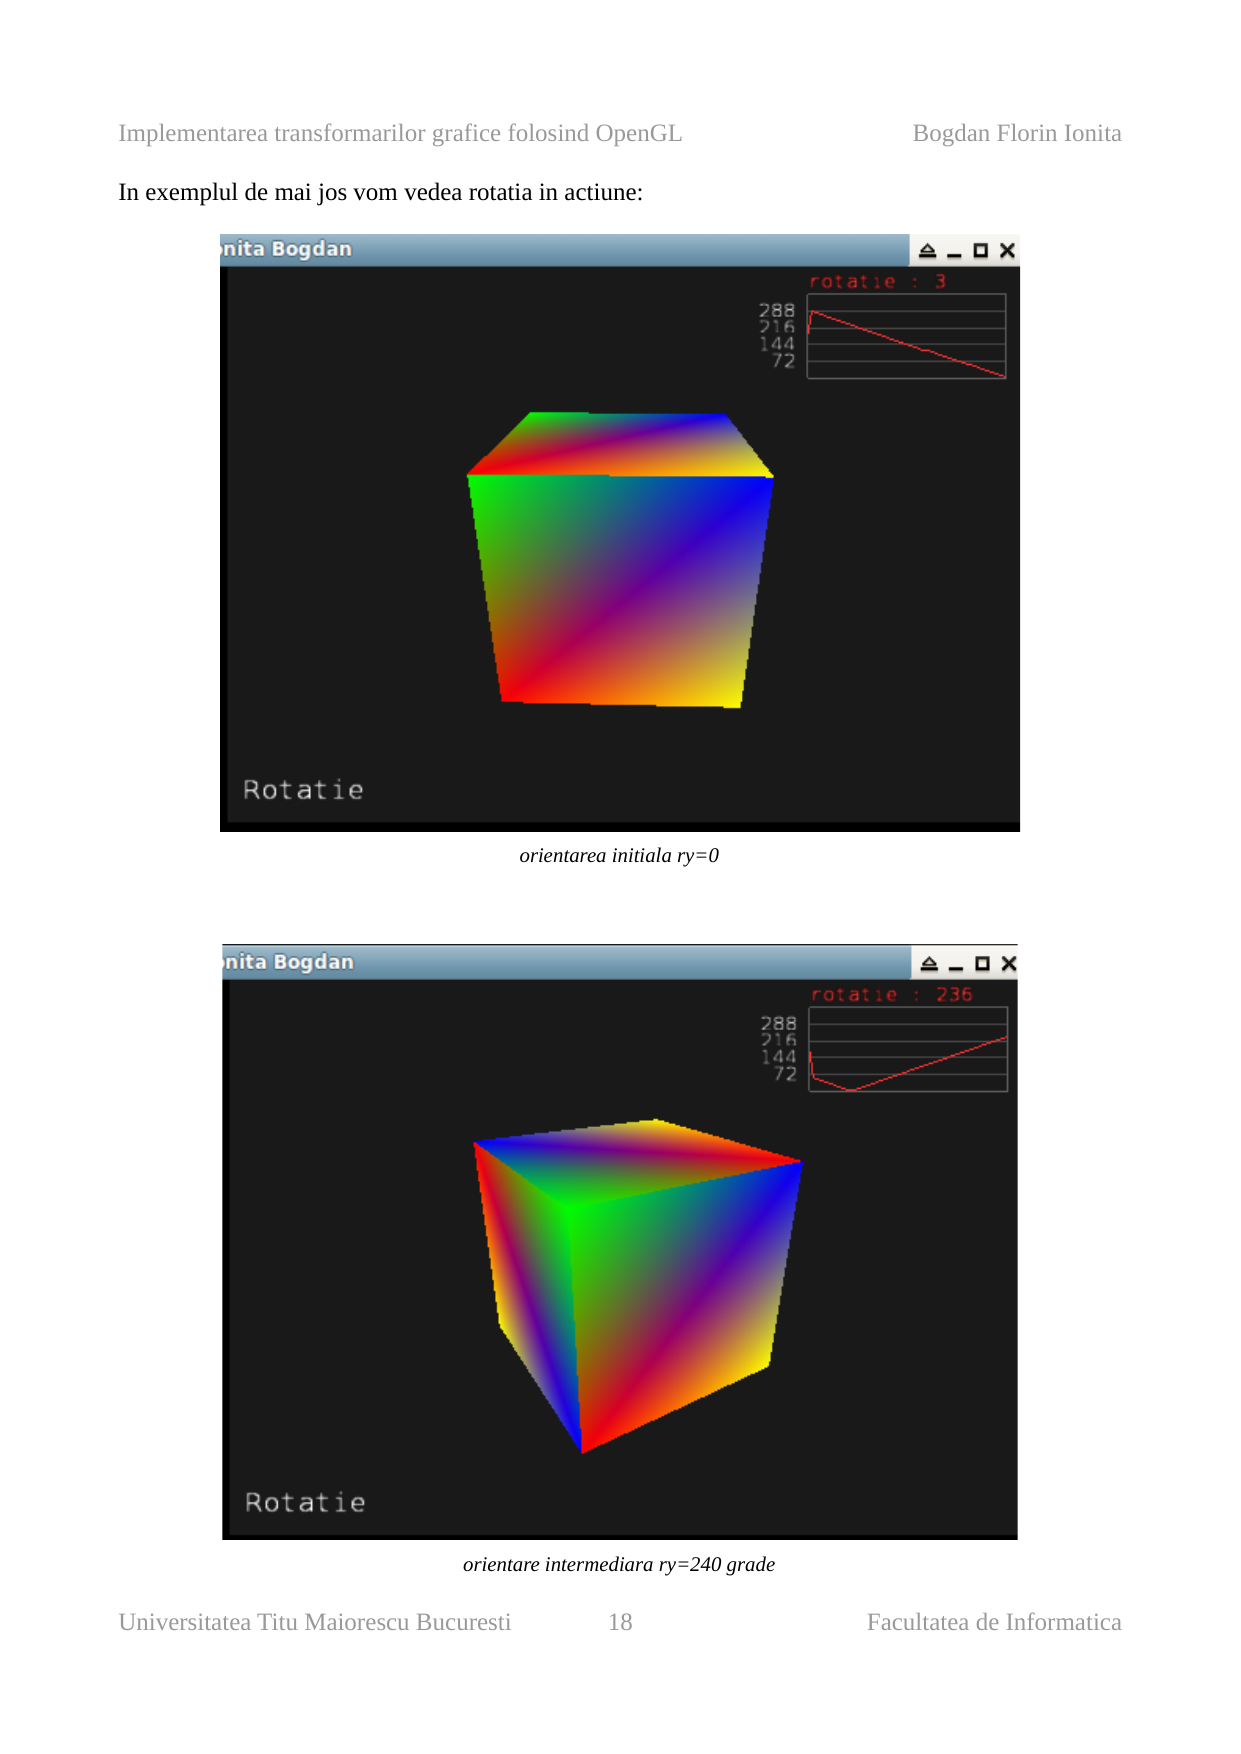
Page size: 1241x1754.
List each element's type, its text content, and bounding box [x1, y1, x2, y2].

picture [220, 234, 1020, 832]
text orientarea initiala ry=0 [118, 234, 1122, 867]
picture [222, 944, 1018, 1540]
text orientare intermediara ry=240 grade [118, 945, 1122, 1576]
text In exemplul de mai jos vom vedea rotatia in actiune: [118, 177, 1122, 206]
